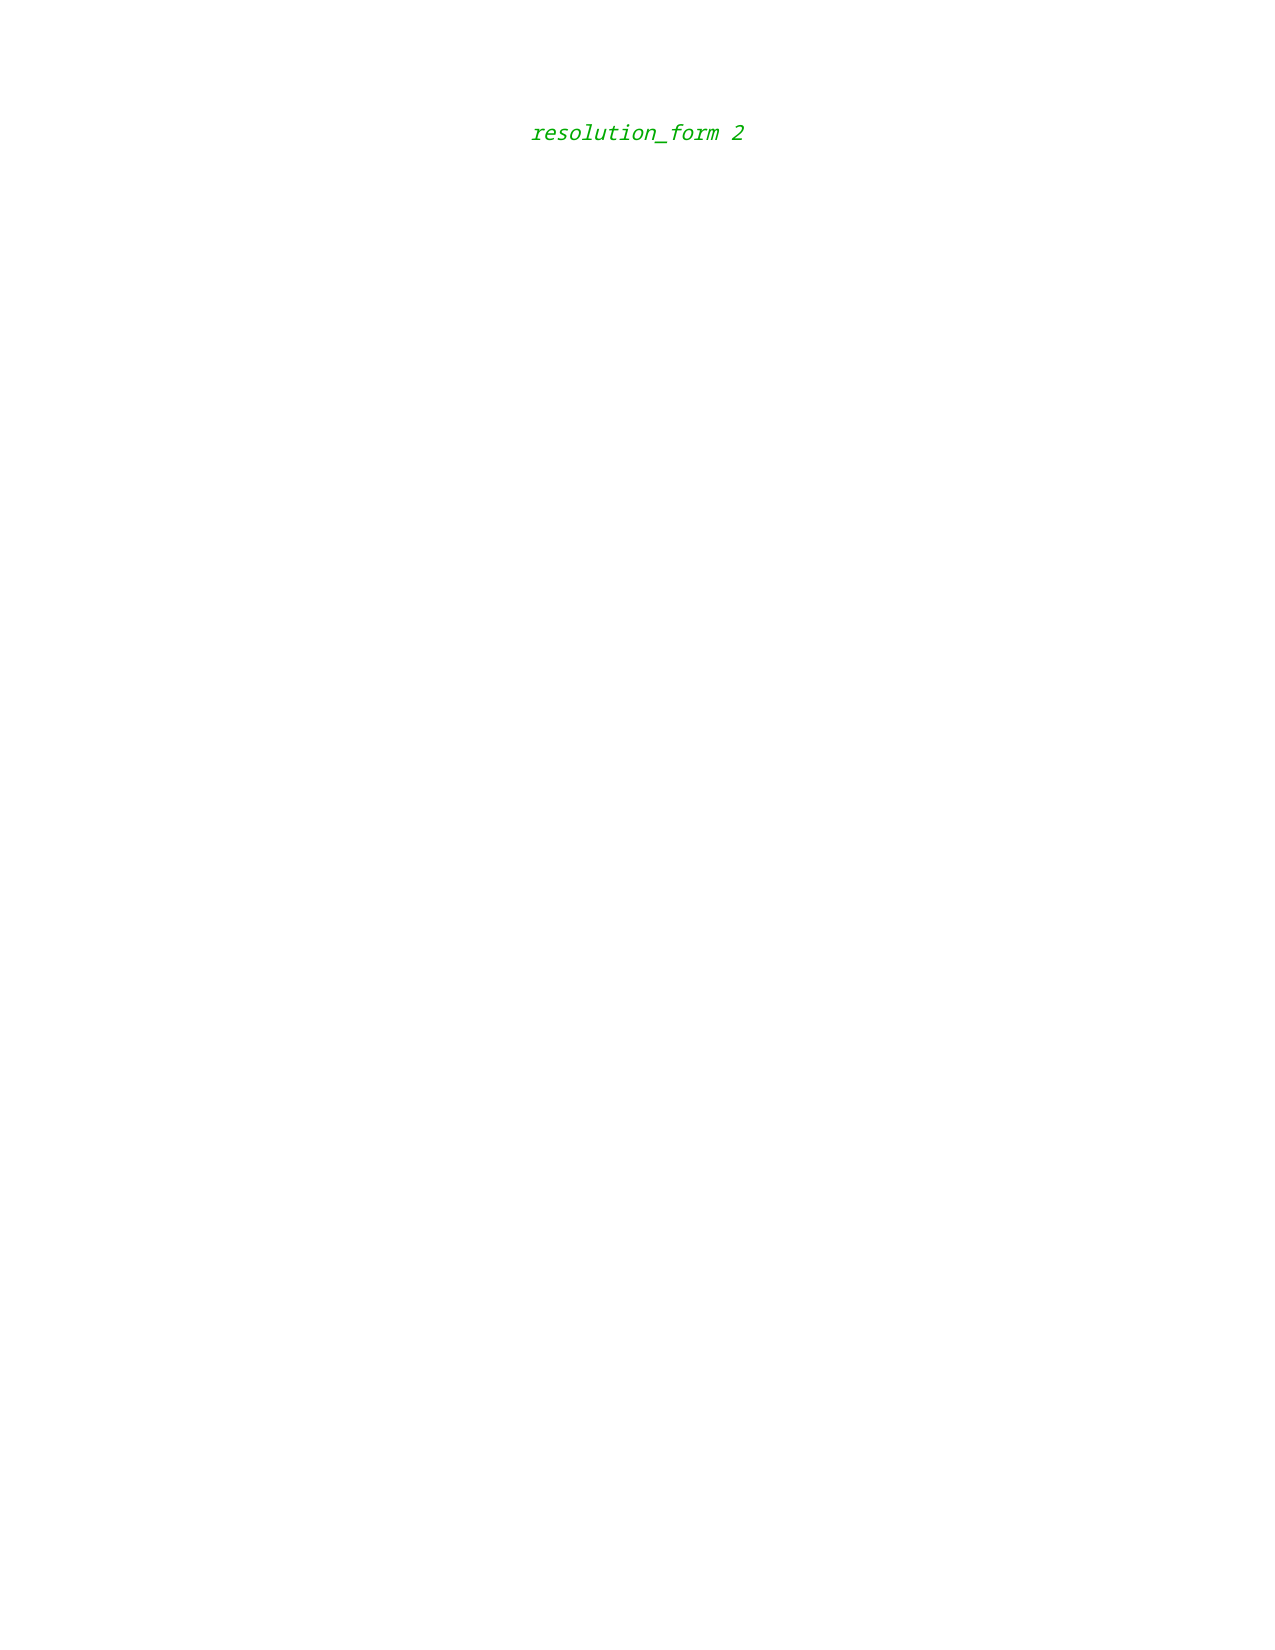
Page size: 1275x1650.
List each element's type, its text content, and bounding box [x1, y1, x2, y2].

text resolution_form 2 [118, 118, 1157, 147]
